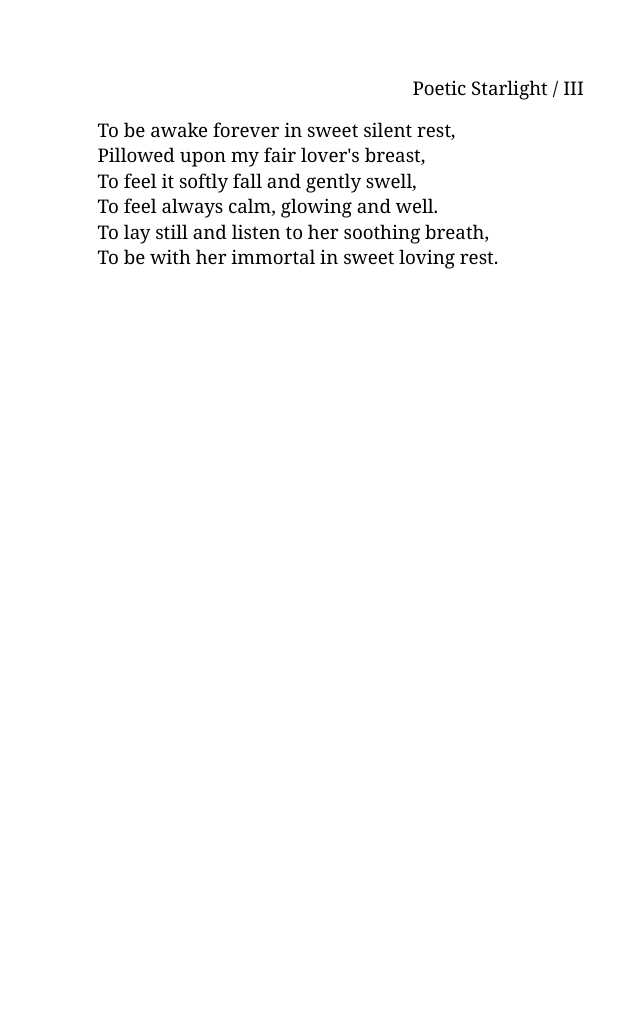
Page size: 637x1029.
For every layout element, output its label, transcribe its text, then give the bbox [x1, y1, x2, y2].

text To feel always calm, glowing and well. [97, 194, 583, 219]
text To be awake forever in sweet silent rest, [97, 117, 583, 143]
text To lay still and listen to her soothing breath, [97, 219, 583, 245]
text To feel it softly fall and gently swell, [97, 168, 583, 194]
text To be with her immortal in sweet loving rest. [97, 245, 583, 270]
text Pillowed upon my fair lover's breast, [97, 143, 583, 168]
